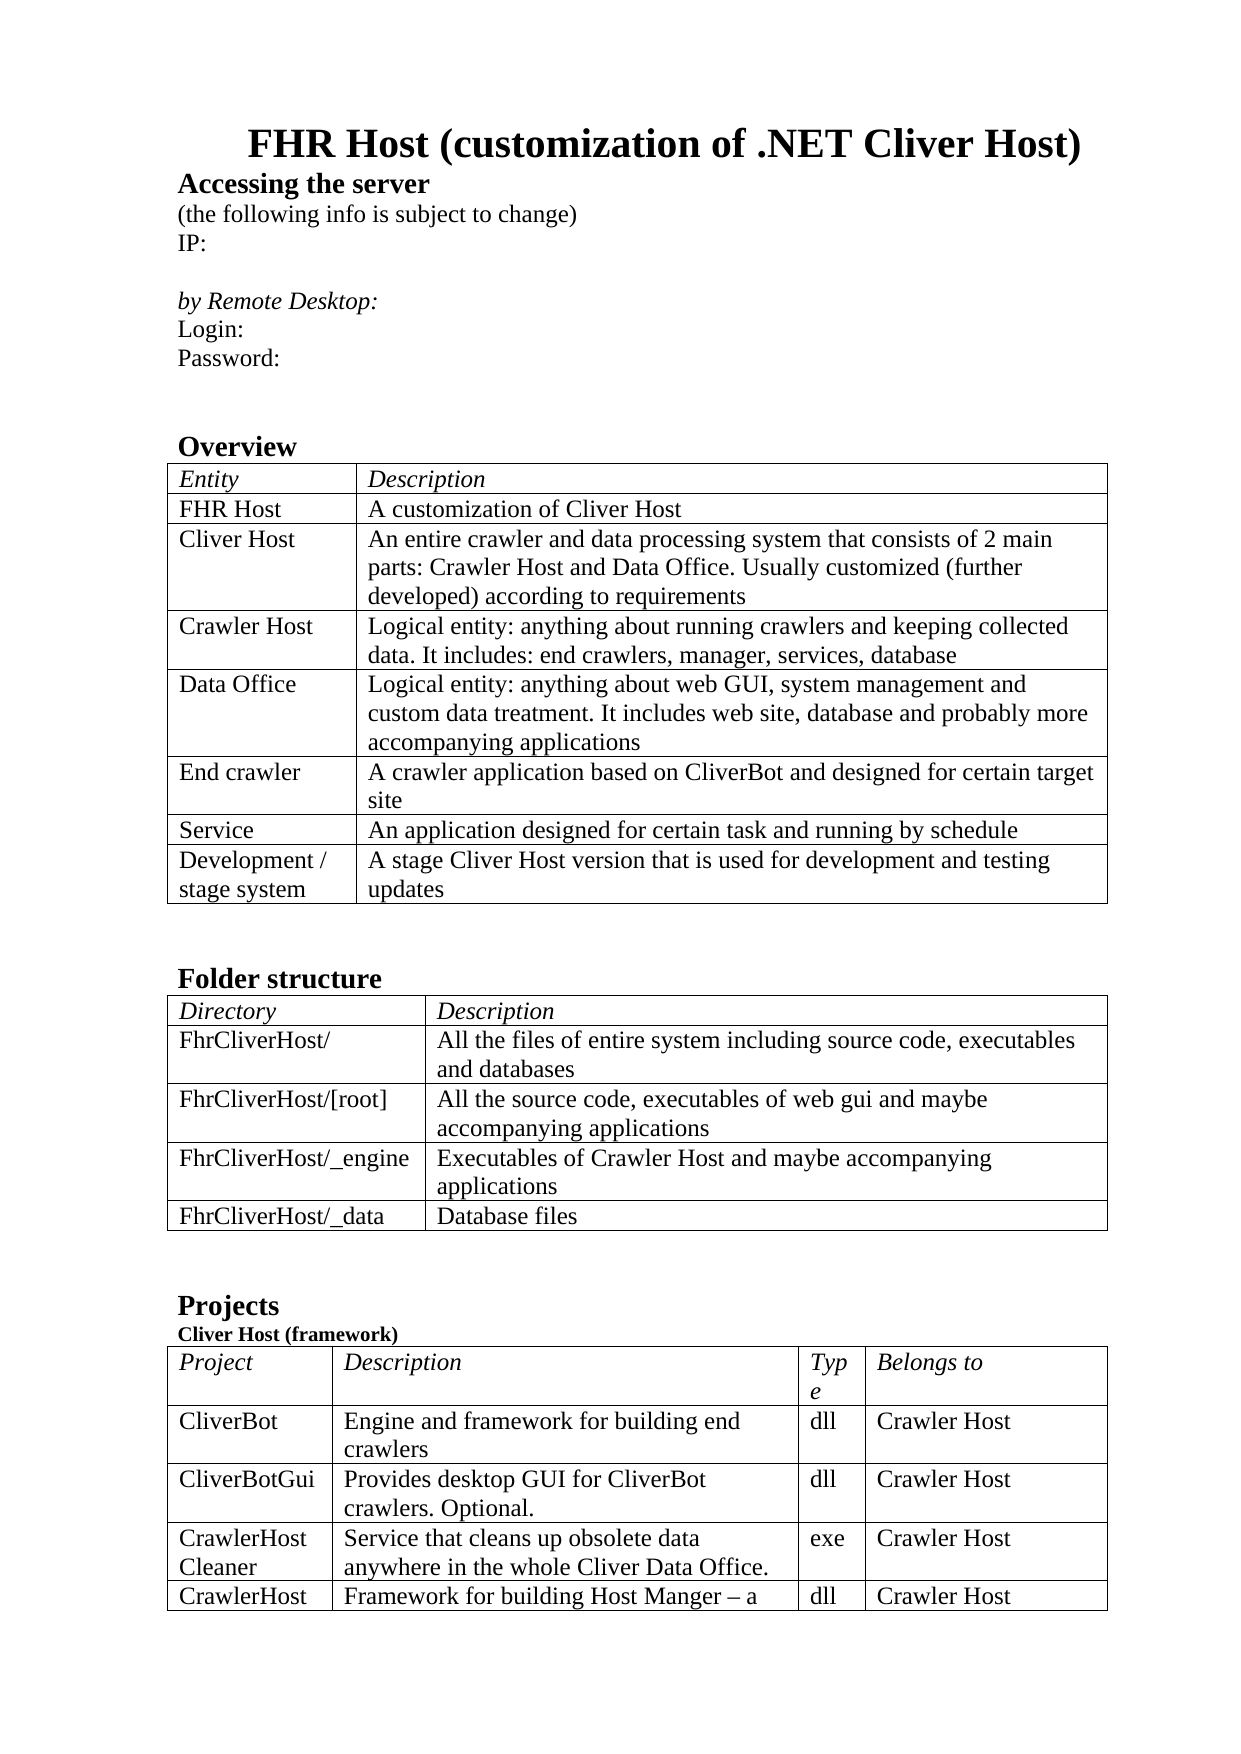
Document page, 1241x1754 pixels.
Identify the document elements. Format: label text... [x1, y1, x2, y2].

table_cell Cliver Host [168, 524, 356, 610]
table_header Directory [168, 996, 425, 1024]
text Folder structure [177, 961, 1152, 995]
table_cell FhrCliverHost/[root] [168, 1084, 425, 1142]
table_header Belongs to [866, 1347, 1107, 1405]
table_cell FHR Host [168, 494, 356, 523]
table_cell Crawler Host [866, 1406, 1107, 1463]
text Projects [177, 1288, 1152, 1322]
table_cell Database files [426, 1201, 1107, 1230]
table_cell An application designed for certain task and running by schedule [357, 815, 1107, 844]
table_cell CliverBot [168, 1406, 332, 1463]
table_cell Crawler Host [866, 1581, 1107, 1610]
table_header Entity [168, 464, 356, 493]
table_cell Service [168, 815, 356, 844]
table_cell exe [799, 1523, 865, 1580]
table_cell Provides desktop GUI for CliverBot crawlers. Optional. [333, 1464, 798, 1522]
table_cell Executables of Crawler Host and maybe accompanying applications [426, 1143, 1107, 1200]
table_cell All the source code, executables of web gui and maybe accompanying applications [426, 1084, 1107, 1142]
table_cell Crawler Host [866, 1523, 1107, 1580]
table_cell Development / stage system [168, 845, 356, 903]
table_cell FhrCliverHost/ [168, 1026, 425, 1083]
table_header Description [426, 996, 1107, 1024]
table_cell Framework for building Host Manger – a [333, 1581, 798, 1610]
text IP: [177, 228, 1152, 257]
text (the following info is subject to change) [177, 199, 1152, 228]
text FHR Host (customization of .NET Cliver Host) [177, 118, 1152, 166]
table_cell FhrCliverHost/_data [168, 1201, 425, 1230]
text Login: [177, 314, 1152, 343]
text Password: [177, 343, 1152, 372]
table_cell All the files of entire system including source code, executables and databases [426, 1026, 1107, 1083]
table_cell CrawlerHost [168, 1581, 332, 1610]
table_cell Service that cleans up obsolete data anywhere in the whole Cliver Data Office. [333, 1523, 798, 1580]
table_cell Data Office [168, 670, 356, 756]
text Accessing the server [177, 166, 1152, 199]
table_header Type [799, 1347, 865, 1405]
table_cell dll [799, 1464, 865, 1522]
table_cell End crawler [168, 757, 356, 814]
table_cell dll [799, 1581, 865, 1610]
table_cell Logical entity: anything about web GUI, system management and custom data treatment. It includes web site, database and probably more accompanying applications [357, 670, 1107, 756]
table_header Description [357, 464, 1107, 493]
text Overview [177, 429, 1152, 463]
text by Remote Desktop: [177, 286, 1152, 314]
text Cliver Host (framework) [177, 1322, 1152, 1346]
table_cell FhrCliverHost/_engine [168, 1143, 425, 1200]
table_cell CrawlerHostCleaner [168, 1523, 332, 1580]
table_cell A stage Cliver Host version that is used for development and testing updates [357, 845, 1107, 903]
table_header Description [333, 1347, 798, 1405]
table_cell Crawler Host [866, 1464, 1107, 1522]
table_cell A crawler application based on CliverBot and designed for certain target site [357, 757, 1107, 814]
table_cell A customization of Cliver Host [357, 494, 1107, 523]
table_cell Logical entity: anything about running crawlers and keeping collected data. It includes: end crawlers, manager, services, database [357, 611, 1107, 668]
table_cell CliverBotGui [168, 1464, 332, 1522]
table_cell An entire crawler and data processing system that consists of 2 main parts: Crawler Host and Data Office. Usually customized (further developed) according to requirements [357, 524, 1107, 610]
table_cell Crawler Host [168, 611, 356, 668]
table_cell dll [799, 1406, 865, 1463]
table_cell Engine and framework for building end crawlers [333, 1406, 798, 1463]
table_header Project [168, 1347, 332, 1405]
